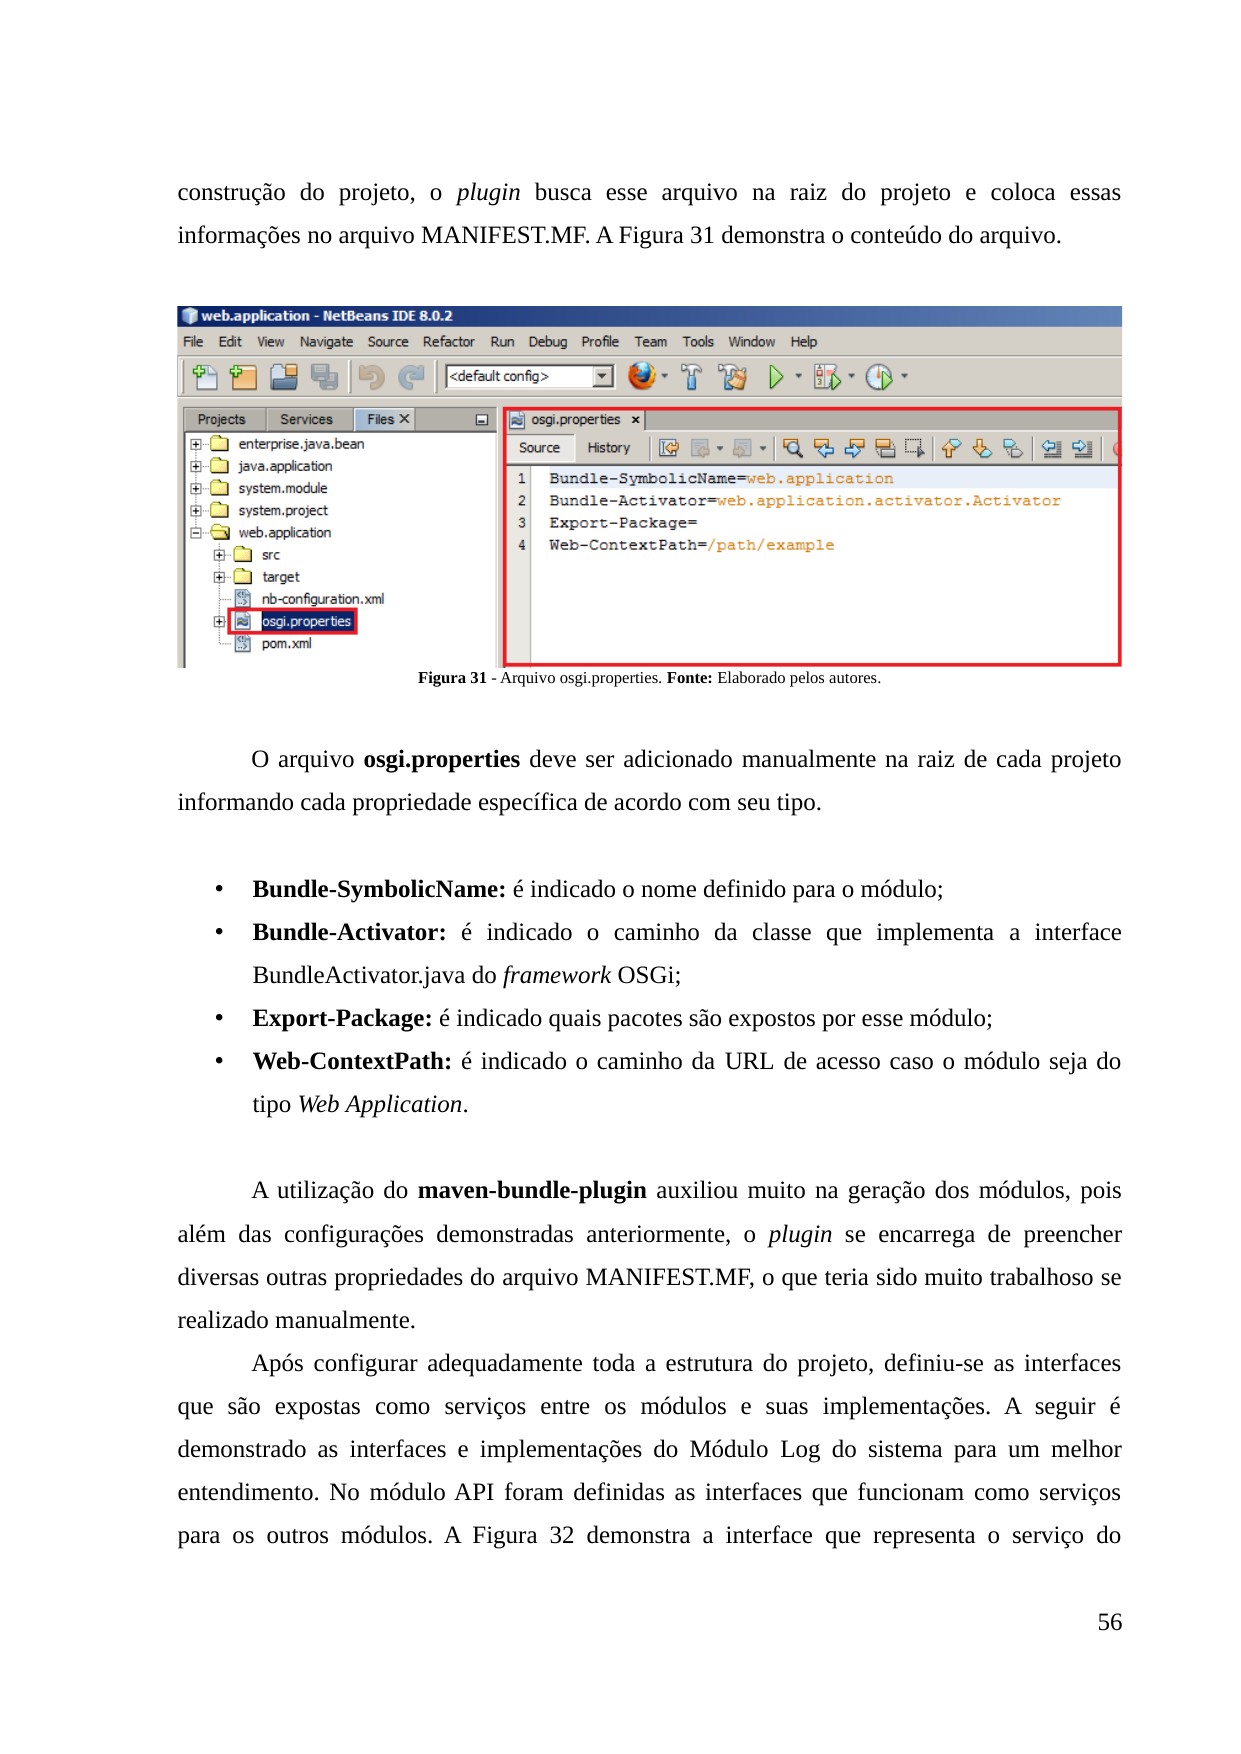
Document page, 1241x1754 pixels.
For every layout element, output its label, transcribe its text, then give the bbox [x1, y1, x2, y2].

text A utilização do maven-bundle-plugin auxiliou muito na geração dos módulos, pois além das configurações demonstradas anteriormente, o plugin se encarrega de preencher diversas outras propriedades do arquivo MANIFEST.MF, o que teria sido muito trabalhoso se realizado manualmente. [177, 1176, 1122, 1334]
list Bundle-Activator: é indicado o caminho da classe que implementa a interface BundleActivator.java do framework OSGi; [215, 917, 1122, 989]
text Após configurar adequadamente toda a estrutura do projeto, definiu-se as interfaces que são expostas como serviços entre os módulos e suas implementações. A seguir é demonstrado as interfaces e implementações do Módulo Log do sistema para um melhor entendimento. No módulo API foram definidas as interfaces que funcionam como serviços para os outros módulos. A Figura 32 demonstra a interface que representa o serviço do [177, 1348, 1122, 1549]
text Figura 31 - Arquivo osgi.properties. Fonte: Elaborado pelos autores. [177, 668, 1122, 687]
list Bundle-SymbolicName: é indicado o nome definido para o módulo; [215, 874, 1122, 902]
picture [177, 306, 1123, 668]
text construção do projeto, o plugin busca esse arquivo na raiz do projeto e coloca essas informações no arquivo MANIFEST.MF. A Figura 31 demonstra o conteúdo do arquivo. [177, 177, 1122, 249]
list Web-ContextPath: é indicado o caminho da URL de acesso caso o módulo seja do tipo Web Application. [215, 1046, 1122, 1118]
text O arquivo osgi.properties deve ser adicionado manualmente na raiz de cada projeto informando cada propriedade específica de acordo com seu tipo. [177, 744, 1122, 816]
list Export-Package: é indicado quais pacotes são expostos por esse módulo; [215, 1003, 1122, 1032]
